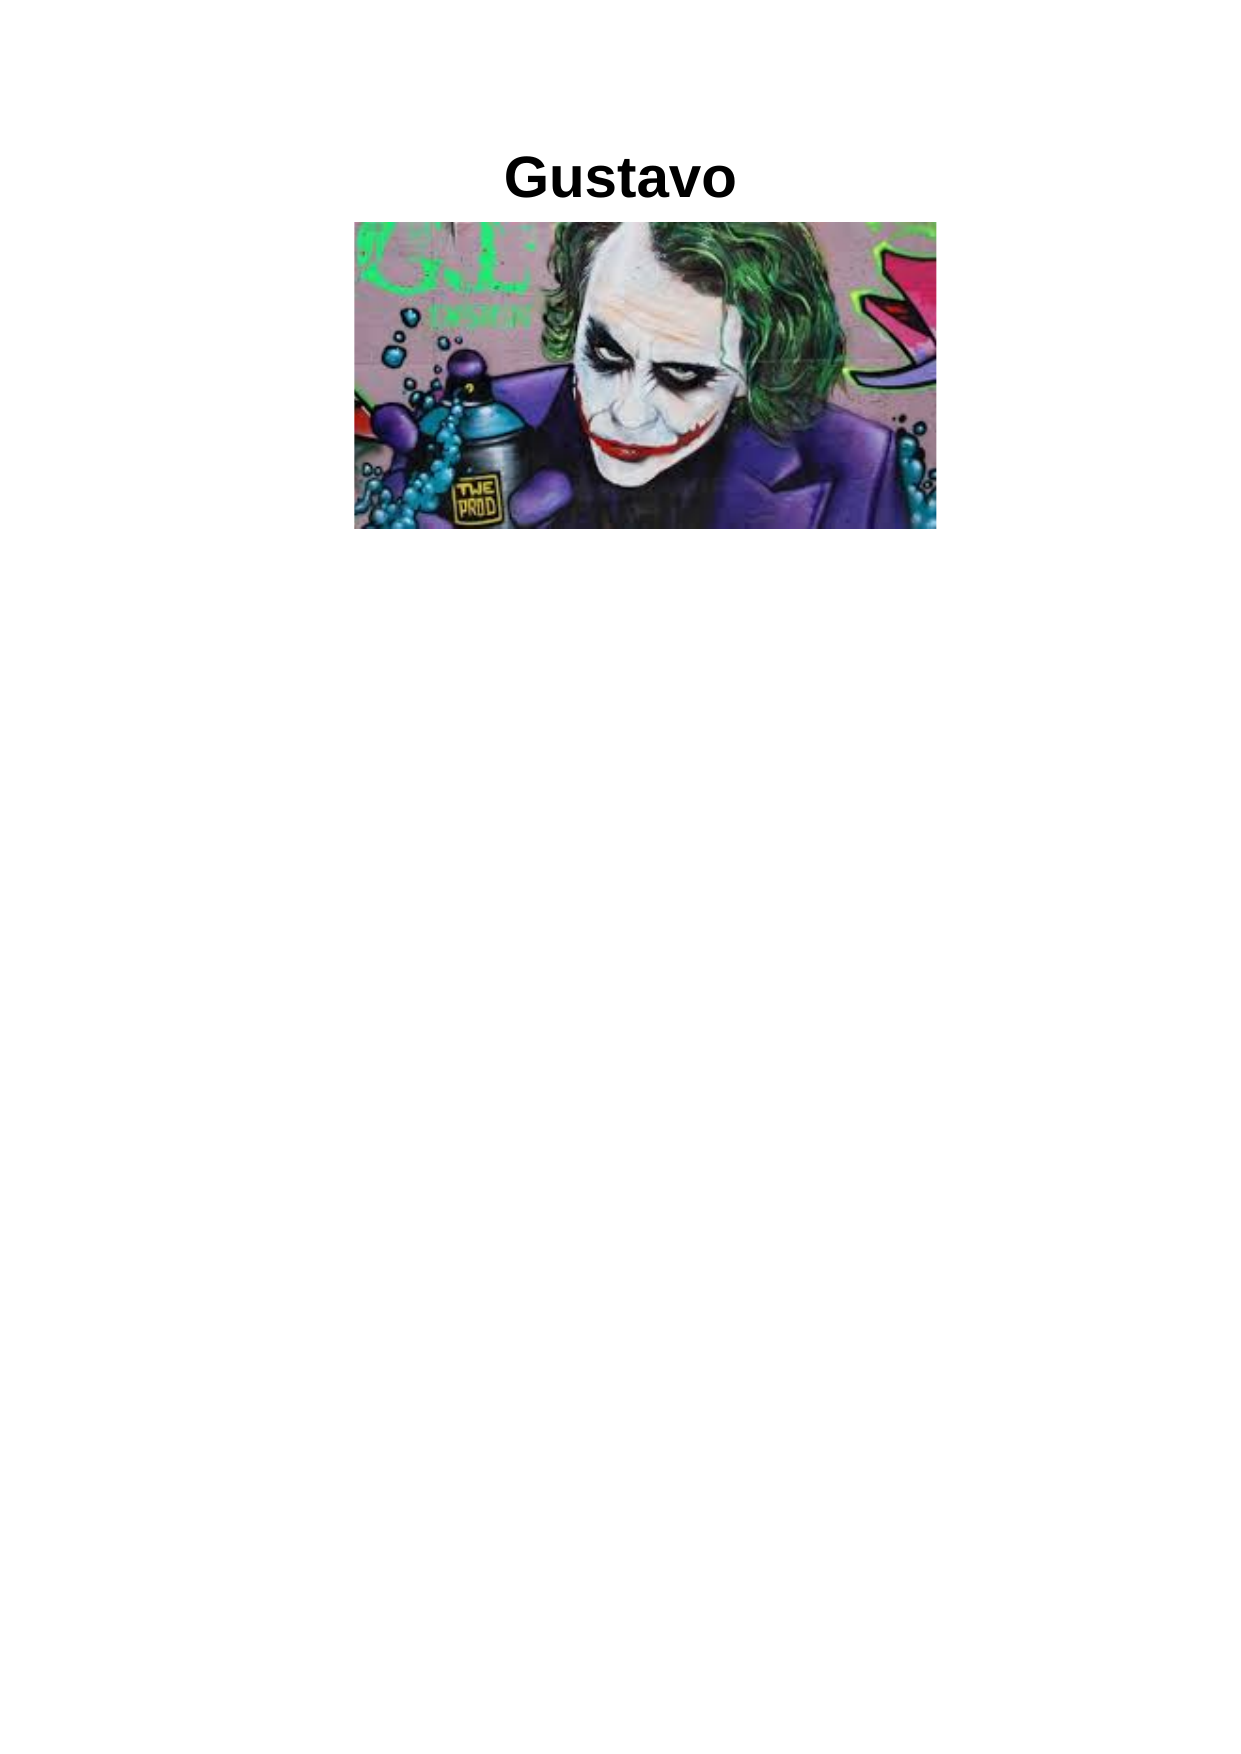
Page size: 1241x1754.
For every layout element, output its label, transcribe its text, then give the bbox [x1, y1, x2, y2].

picture [354, 222, 937, 529]
title Gustavo [118, 143, 1122, 210]
